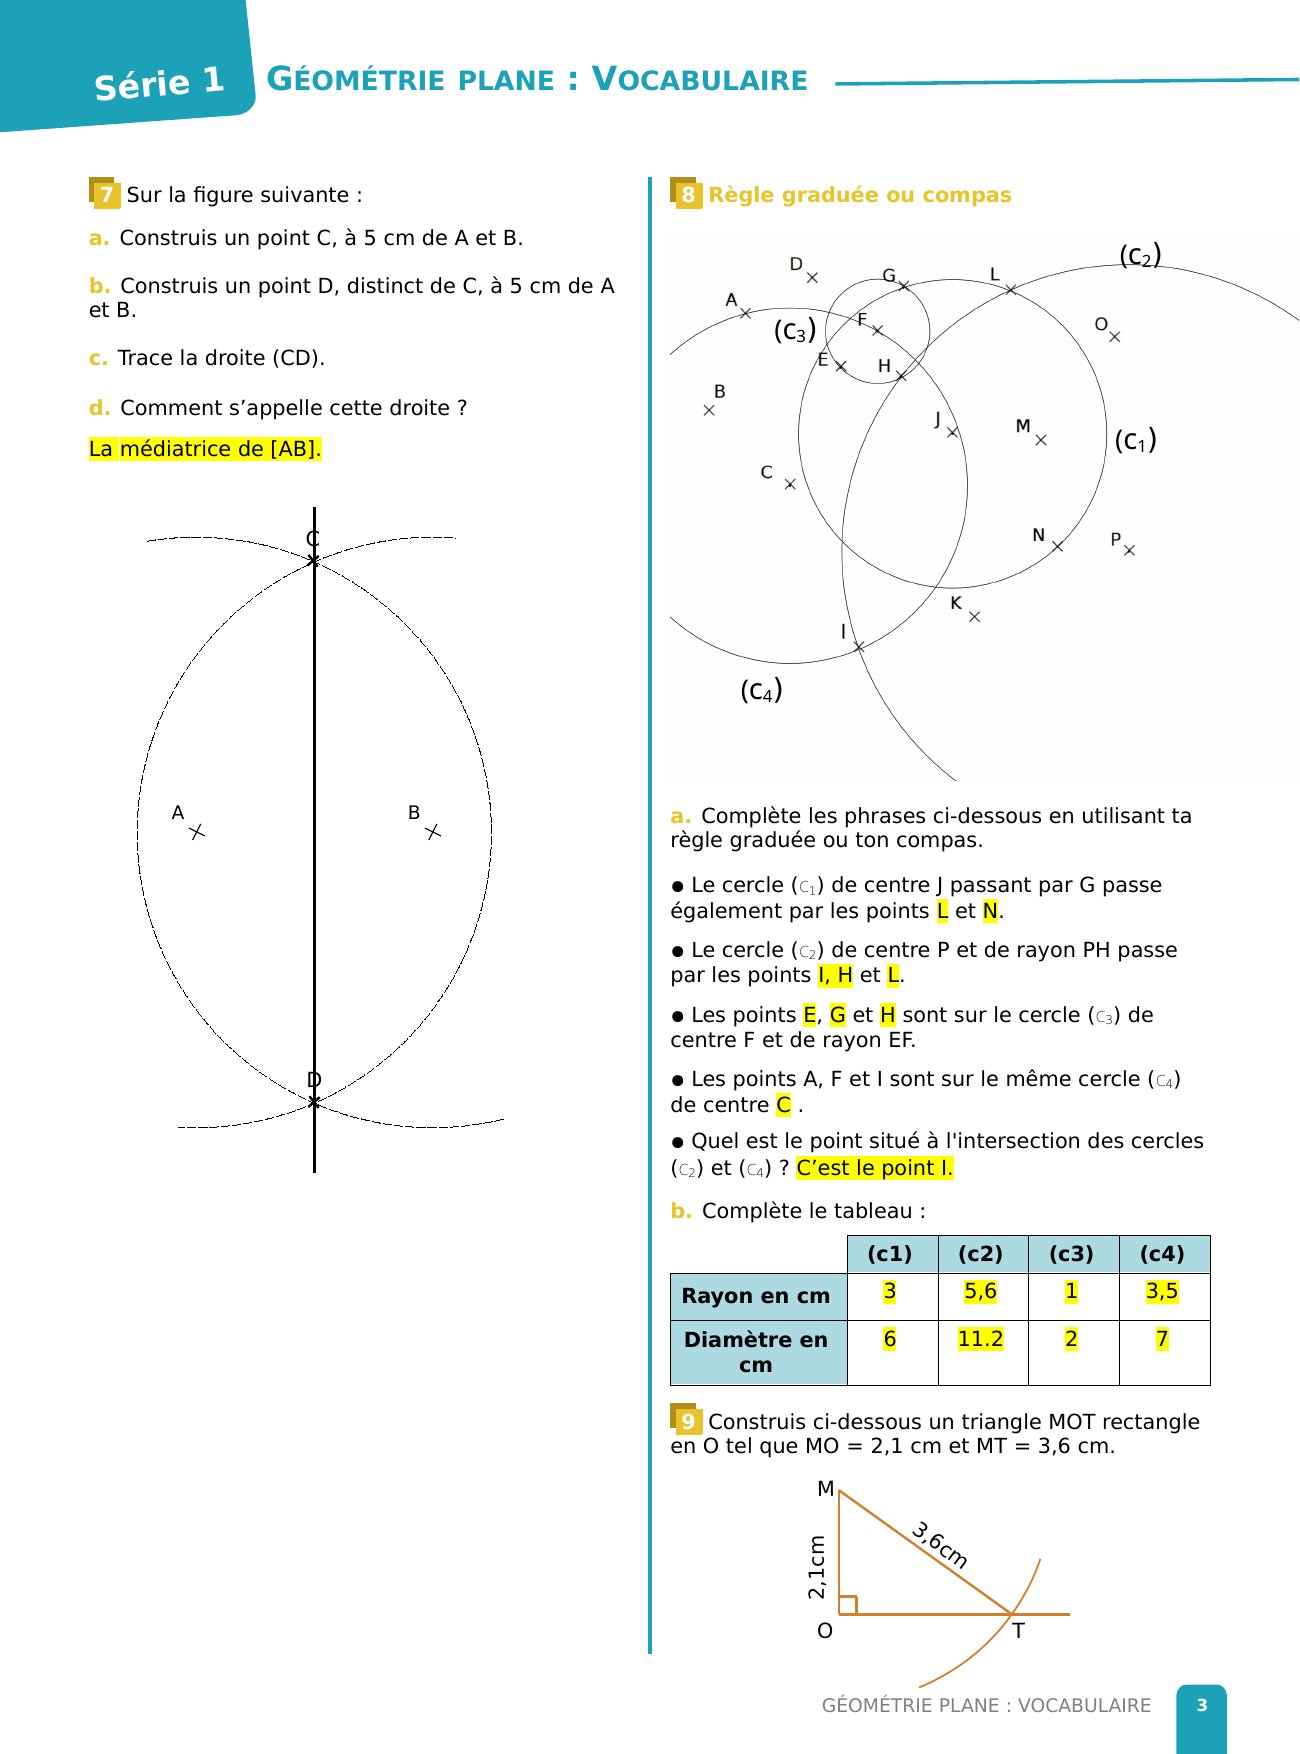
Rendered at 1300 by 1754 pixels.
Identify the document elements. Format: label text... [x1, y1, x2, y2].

list Construis un point D, distinct de C, à 5 cm de A et B. [88, 274, 629, 322]
table_cell 6 [848, 1321, 938, 1384]
subtitle Le cercle (c1) de centre J passant par G passe également par les points L et N. [670, 871, 1205, 923]
list Comment s’appelle cette droite ? La médiatrice de [AB]. [88, 382, 629, 464]
table_cell Diamètre en cm [671, 1321, 847, 1384]
table_header (c4) [1120, 1236, 1210, 1272]
table_cell 7 [1120, 1321, 1210, 1384]
subtitle Sur la figure suivante : [114, 177, 629, 208]
subtitle Construis ci-dessous un triangle MOT rectangle en O tel que MO = 2,1 cm et MT = 3,6 cm. [670, 1403, 1211, 1459]
table_header (c1) [848, 1236, 938, 1272]
subtitle Règle graduée ou compas [696, 177, 1211, 208]
table_cell 2 [1029, 1321, 1119, 1384]
subtitle Quel est le point situé à l'intersection des cercles (c2) et (c4) ? C’est le point I. [670, 1129, 1205, 1182]
table_header [670, 1235, 847, 1272]
table_cell 1 [1029, 1274, 1119, 1320]
subtitle Les points E, G et H sont sur le cercle (c3) de centre F et de rayon EF. [670, 1000, 1205, 1052]
subtitle Le cercle (c2) de centre P et de rayon PH passe par les points I, H et L. [670, 935, 1205, 988]
picture [670, 234, 1300, 781]
table_cell 5,6 [939, 1274, 1028, 1320]
table_cell 3,5 [1120, 1274, 1210, 1320]
table_cell 11,2 [939, 1321, 1028, 1384]
list Construis un point C, à 5 cm de A et B. [88, 226, 629, 250]
table_cell 3 [848, 1274, 938, 1320]
table_header (c2) [939, 1236, 1028, 1272]
table_header (c3) [1029, 1236, 1119, 1272]
list Trace la droite (CD). [88, 346, 629, 370]
subtitle Les points A, F et I sont sur le même cercle (c4) de centre C . [670, 1064, 1205, 1117]
list Complète les phrases ci-dessous en utilisant ta règle graduée ou ton compas. [670, 804, 1211, 853]
list Complète le tableau : [670, 1199, 1211, 1223]
table_cell Rayon en cm [671, 1274, 847, 1320]
